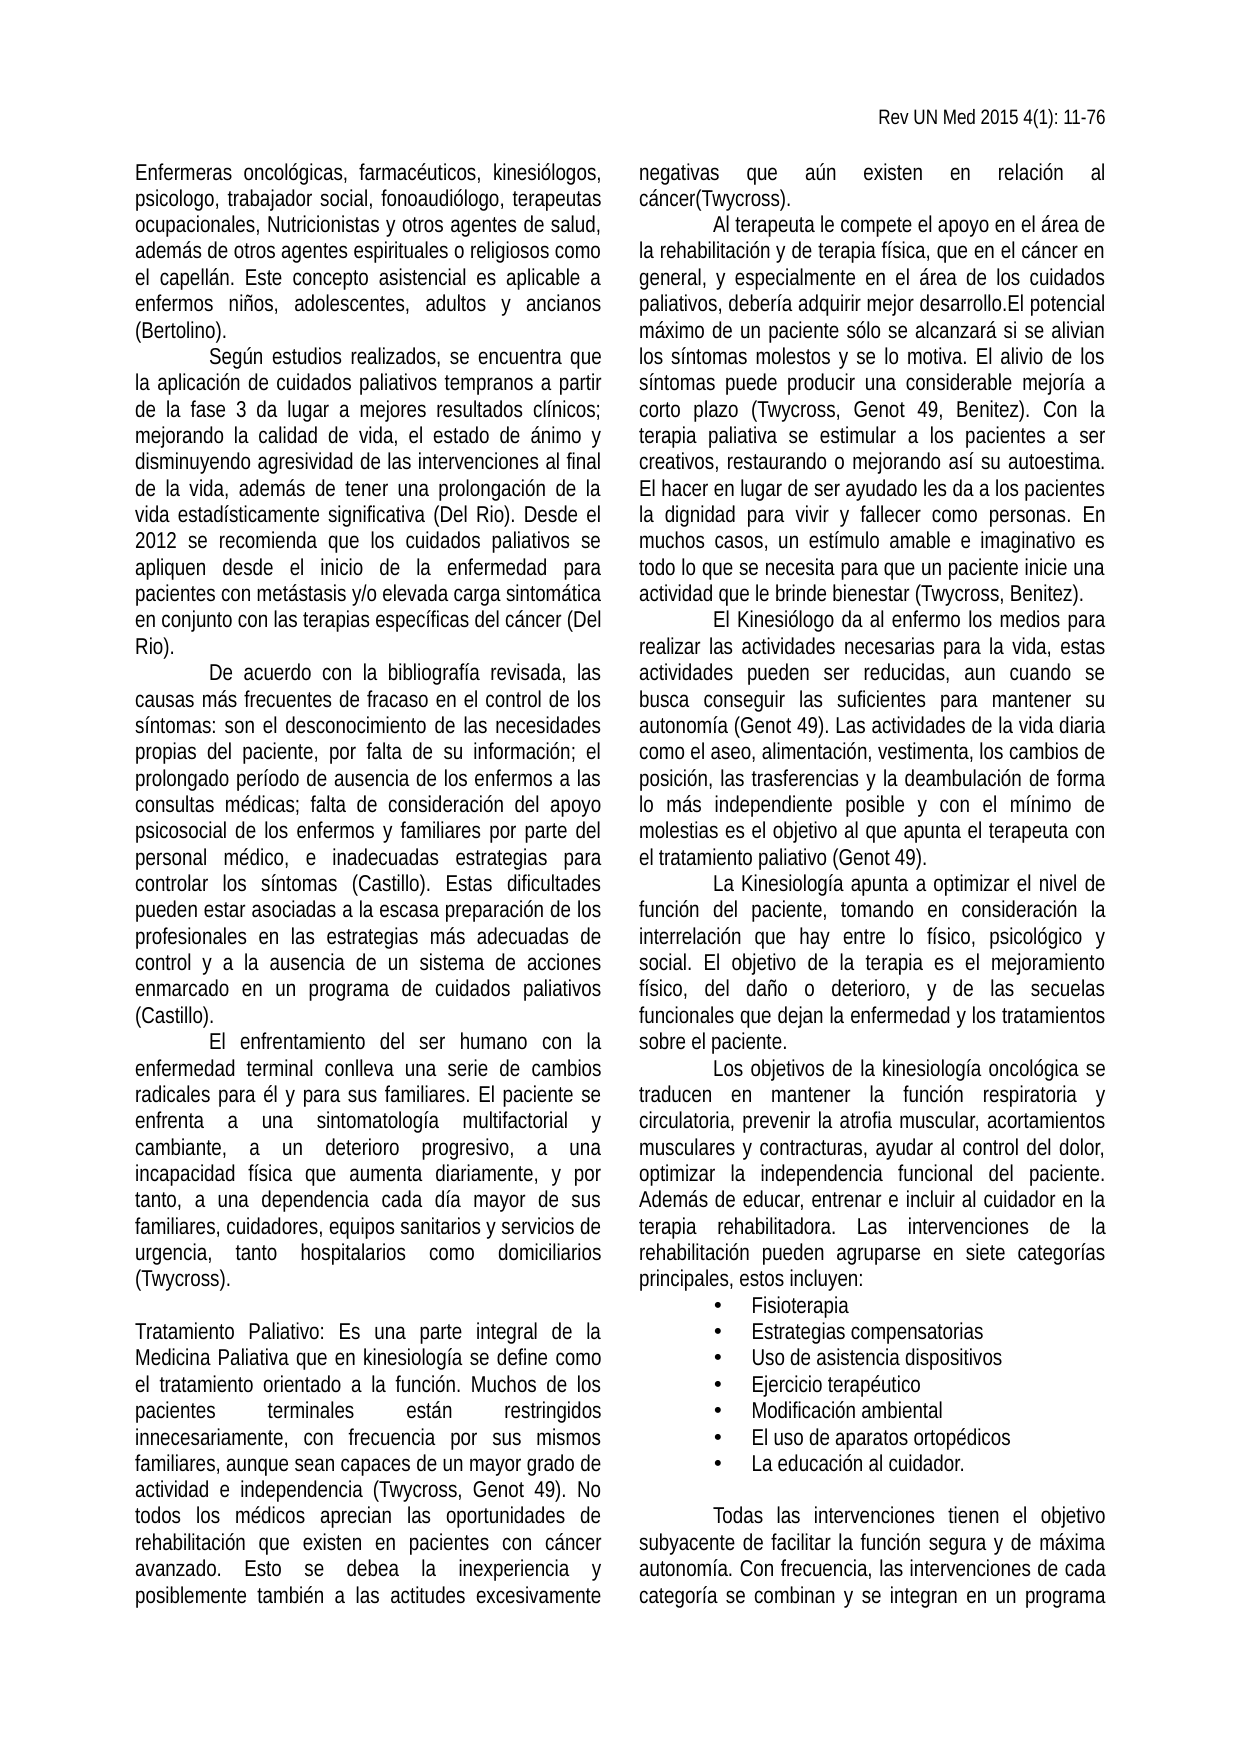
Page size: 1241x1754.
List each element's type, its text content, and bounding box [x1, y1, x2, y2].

text El enfrentamiento del ser humano con la enfermedad terminal conlleva una serie de cambios radicales para él y para sus familiares. El paciente se enfrenta a una sintomatología multifactorial y cambiante, a un deterioro progresivo, a una incapacidad física que aumenta diariamente, y por tanto, a una dependencia cada día mayor de sus familiares, cuidadores, equipos sanitarios y servicios de urgencia, tanto hospitalarios como domiciliarios (Twycross). [135, 1028, 601, 1292]
list La educación al cuidador. [714, 1450, 1106, 1476]
text El Kinesiólogo da al enfermo los medios para realizar las actividades necesarias para la vida, estas actividades pueden ser reducidas, aun cuando se busca conseguir las suficientes para mantener su autonomía (Genot 49). Las actividades de la vida diaria como el aseo, alimentación, vestimenta, los cambios de posición, las trasferencias y la deambulación de forma lo más independiente posible y con el mínimo de molestias es el objetivo al que apunta el terapeuta con el tratamiento paliativo (Genot 49). [639, 606, 1106, 870]
text Al terapeuta le compete el apoyo en el área de la rehabilitación y de terapia física, que en el cáncer en general, y especialmente en el área de los cuidados paliativos, debería adquirir mejor desarrollo.El potencial máximo de un paciente sólo se alcanzará si se alivian los síntomas molestos y se lo motiva. El alivio de los síntomas puede producir una considerable mejoría a corto plazo (Twycross, Genot 49, Benitez). Con la terapia paliativa se estimular a los pacientes a ser creativos, restaurando o mejorando así su autoestima. El hacer en lugar de ser ayudado les da a los pacientes la dignidad para vivir y fallecer como personas. En muchos casos, un estímulo amable e imaginativo es todo lo que se necesita para que un paciente inicie una actividad que le brinde bienestar (Twycross, Benitez). [639, 211, 1106, 606]
list Estrategias compensatorias [714, 1318, 1106, 1344]
list Fisioterapia [714, 1292, 1106, 1318]
list Uso de asistencia dispositivos [714, 1344, 1106, 1371]
text De acuerdo con la bibliografía revisada, las causas más frecuentes de fracaso en el control de los síntomas: son el desconocimiento de las necesidades propias del paciente, por falta de su información; el prolongado período de ausencia de los enfermos a las consultas médicas; falta de consideración del apoyo psicosocial de los enfermos y familiares por parte del personal médico, e inadecuadas estrategias para controlar los síntomas (Castillo). Estas dificultades pueden estar asociadas a la escasa preparación de los profesionales en las estrategias más adecuadas de control y a la ausencia de un sistema de acciones enmarcado en un programa de cuidados paliativos (Castillo). [135, 659, 601, 1028]
list Ejercicio terapéutico [714, 1371, 1106, 1397]
text negativas que aún existen en relación al cáncer(Twycross). [639, 158, 1106, 211]
text La Kinesiología apunta a optimizar el nivel de función del paciente, tomando en consideración la interrelación que hay entre lo físico, psicológico y social. El objetivo de la terapia es el mejoramiento físico, del daño o deterioro, y de las secuelas funcionales que dejan la enfermedad y los tratamientos sobre el paciente. [639, 870, 1106, 1054]
text Enfermeras oncológicas, farmacéuticos, kinesiólogos, psicologo, trabajador social, fonoaudiólogo, terapeutas ocupacionales, Nutricionistas y otros agentes de salud, además de otros agentes espirituales o religiosos como el capellán. Este concepto asistencial es aplicable a enfermos niños, adolescentes, adultos y ancianos (Bertolino). [135, 158, 601, 343]
list El uso de aparatos ortopédicos [714, 1423, 1106, 1450]
text Todas las intervenciones tienen el objetivo subyacente de facilitar la función segura y de máxima autonomía. Con frecuencia, las intervenciones de cada categoría se combinan y se integran en un programa [639, 1502, 1106, 1608]
text Tratamiento Paliativo: Es una parte integral de la Medicina Paliativa que en kinesiología se define como el tratamiento orientado a la función. Muchos de los pacientes terminales están restringidos innecesariamente, con frecuencia por sus mismos familiares, aunque sean capaces de un mayor grado de actividad e independencia (Twycross, Genot 49). No todos los médicos aprecian las oportunidades de rehabilitación que existen en pacientes con cáncer avanzado. Esto se debea la inexperiencia y posiblemente también a las actitudes excesivamente [135, 1318, 601, 1608]
text Los objetivos de la kinesiología oncológica se traducen en mantener la función respiratoria y circulatoria, prevenir la atrofia muscular, acortamientos musculares y contracturas, ayudar al control del dolor, optimizar la independencia funcional del paciente. Además de educar, entrenar e incluir al cuidador en la terapia rehabilitadora. Las intervenciones de la rehabilitación pueden agruparse en siete categorías principales, estos incluyen: [639, 1054, 1106, 1292]
text Según estudios realizados, se encuentra que la aplicación de cuidados paliativos tempranos a partir de la fase 3 da lugar a mejores resultados clínicos; mejorando la calidad de vida, el estado de ánimo y disminuyendo agresividad de las intervenciones al final de la vida, además de tener una prolongación de la vida estadísticamente significativa (Del Rio). Desde el 2012 se recomienda que los cuidados paliativos se apliquen desde el inicio de la enfermedad para pacientes con metástasis y/o elevada carga sintomática en conjunto con las terapias específicas del cáncer (Del Rio). [135, 343, 601, 659]
list Modificación ambiental [714, 1397, 1106, 1423]
